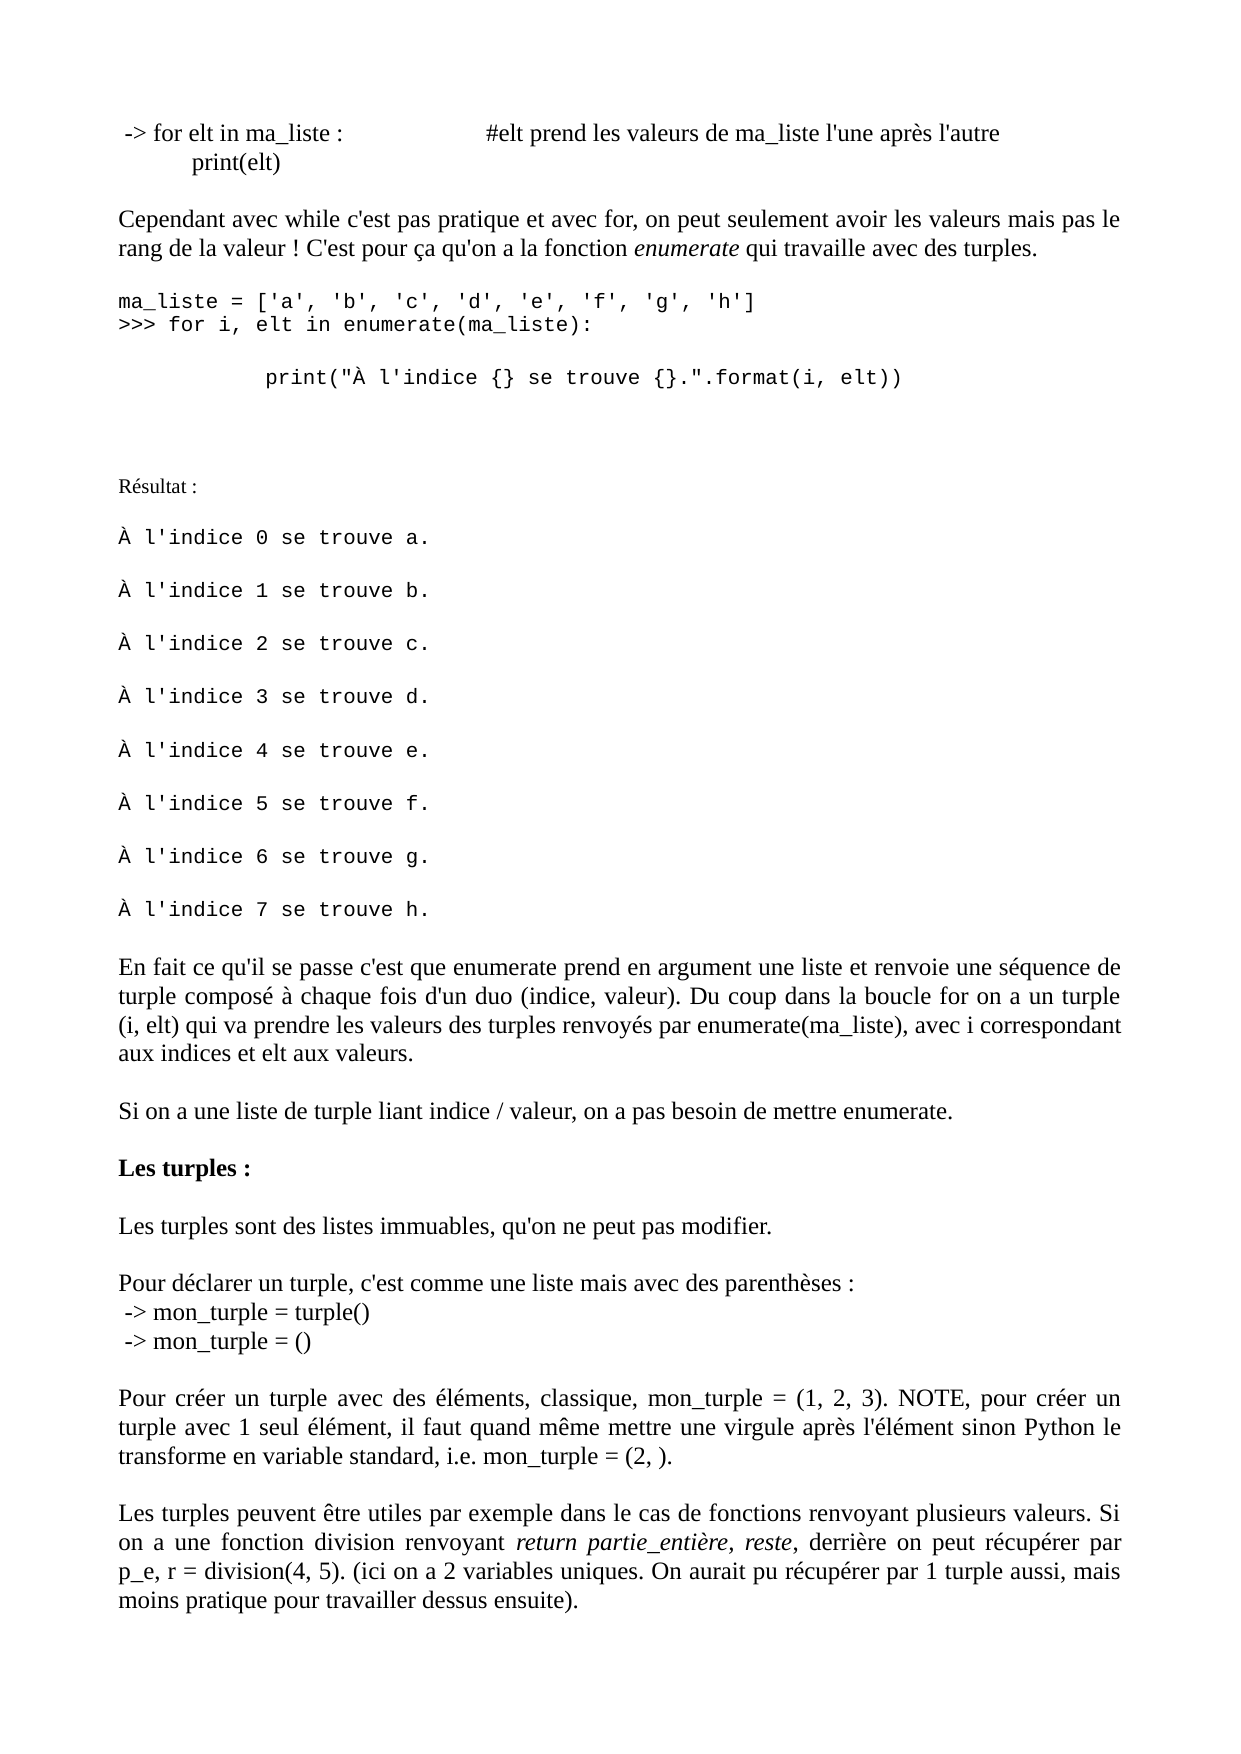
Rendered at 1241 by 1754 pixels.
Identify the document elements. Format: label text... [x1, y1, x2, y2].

text -> mon_turple = turple() [118, 1297, 1122, 1326]
text Si on a une liste de turple liant indice / valeur, on a pas besoin de mettre enumerate. [118, 1096, 1122, 1125]
text En fait ce qu'il se passe c'est que enumerate prend en argument une liste et renvoie une séquence de turple composé à chaque fois d'un duo (indice, valeur). Du coup dans la boucle for on a un turple (i, elt) qui va prendre les valeurs des turples renvoyés par enumerate(ma_liste), avec i correspondant aux indices et elt aux valeurs. [118, 952, 1122, 1067]
text >>> for i, elt in enumerate(ma_liste): [118, 314, 1122, 338]
text print("À l'indice {} se trouve {}.".format(i, elt)) [118, 367, 1122, 391]
text Les turples sont des listes immuables, qu'on ne peut pas modifier. [118, 1211, 1122, 1240]
text À l'indice 2 se trouve c. [118, 633, 1122, 657]
text Les turples : [118, 1153, 1122, 1182]
text Les turples peuvent être utiles par exemple dans le cas de fonctions renvoyant plusieurs valeurs. Si on a une fonction division renvoyant return partie_entière, reste, derrière on peut récupérer par p_e, r = division(4, 5). (ici on a 2 variables uniques. On aurait pu récupérer par 1 turple aussi, mais moins pratique pour travailler dessus ensuite). [118, 1498, 1122, 1613]
text À l'indice 4 se trouve e. [118, 740, 1122, 763]
text À l'indice 0 se trouve a. [118, 527, 1122, 551]
text ma_liste = ['a', 'b', 'c', 'd', 'e', 'f', 'g', 'h'] [118, 291, 1122, 314]
text À l'indice 3 se trouve d. [118, 687, 1122, 710]
text -> for elt in ma_liste : #elt prend les valeurs de ma_liste l'une après l'autre [118, 118, 1122, 147]
text À l'indice 1 se trouve b. [118, 580, 1122, 604]
text À l'indice 5 se trouve f. [118, 793, 1122, 816]
text -> mon_turple = () [118, 1326, 1122, 1355]
text À l'indice 7 se trouve h. [118, 899, 1122, 923]
text Pour déclarer un turple, c'est comme une liste mais avec des parenthèses : [118, 1268, 1122, 1297]
text Cependant avec while c'est pas pratique et avec for, on peut seulement avoir les valeurs mais pas le rang de la valeur ! C'est pour ça qu'on a la fonction enumerate qui travaille avec des turples. [118, 204, 1122, 262]
text Pour créer un turple avec des éléments, classique, mon_turple = (1, 2, 3). NOTE, pour créer un turple avec 1 seul élément, il faut quand même mettre une virgule après l'élément sinon Python le transforme en variable standard, i.e. mon_turple = (2, ). [118, 1383, 1122, 1470]
text Résultat : [118, 474, 1122, 498]
text À l'indice 6 se trouve g. [118, 846, 1122, 869]
text print(elt) [118, 147, 1122, 176]
